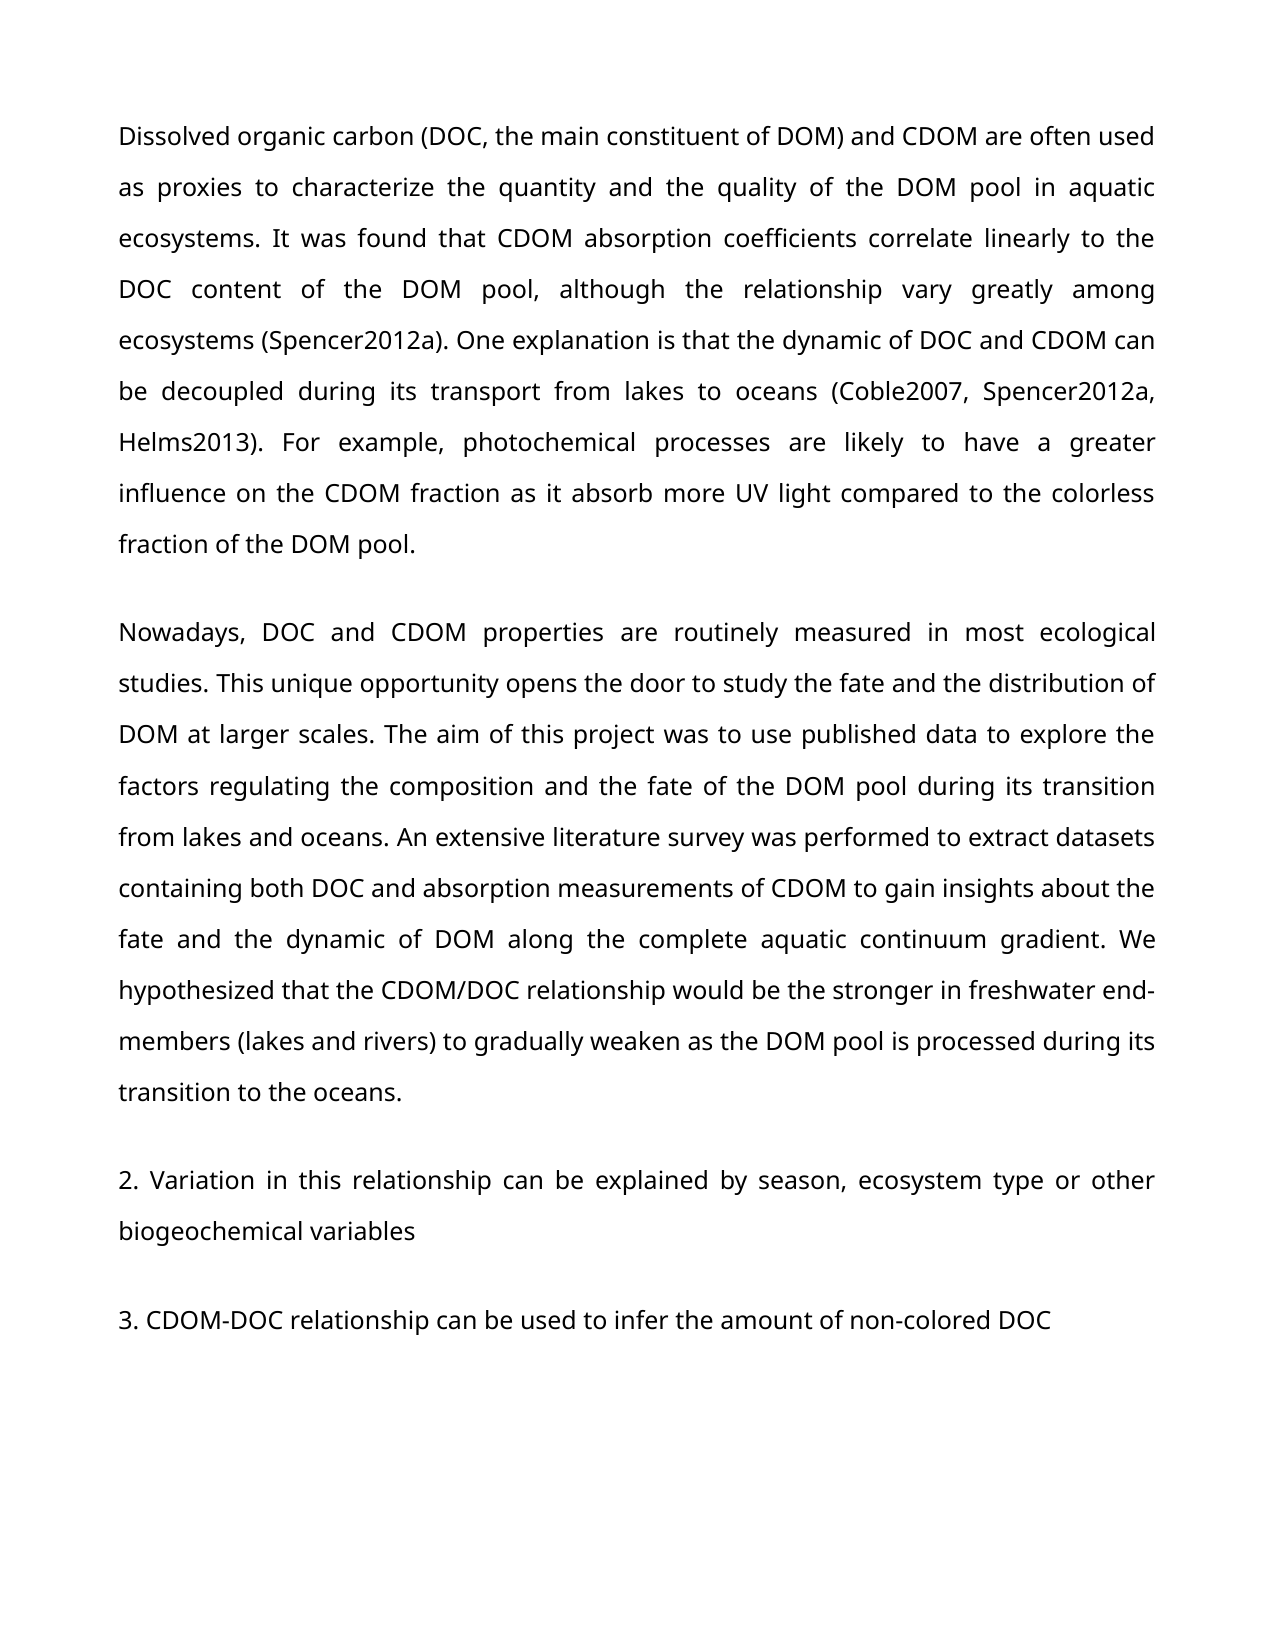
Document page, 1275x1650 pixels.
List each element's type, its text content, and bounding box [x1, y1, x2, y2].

text 3. CDOM-DOC relationship can be used to infer the amount of non-colored DOC [118, 1302, 1157, 1337]
text Dissolved organic carbon (DOC, the main constituent of DOM) and CDOM are often used as proxies to characterize the quantity and the quality of the DOM pool in aquatic ecosystems. It was found that CDOM absorption coefficients correlate linearly to the DOC content of the DOM pool, although the relationship vary greatly among ecosystems (Spencer2012a). One explanation is that the dynamic of DOC and CDOM can be decoupled during its transport from lakes to oceans (Coble2007, Spencer2012a, Helms2013). For example, photochemical processes are likely to have a greater influence on the CDOM fraction as it absorb more UV light compared to the colorless fraction of the DOM pool. [118, 118, 1157, 561]
text Nowadays, DOC and CDOM properties are routinely measured in most ecological studies. This unique opportunity opens the door to study the fate and the distribution of DOM at larger scales. The aim of this project was to use published data to explore the factors regulating the composition and the fate of the DOM pool during its transition from lakes and oceans. An extensive literature survey was performed to extract datasets containing both DOC and absorption measurements of CDOM to gain insights about the fate and the dynamic of DOM along the complete aquatic continuum gradient. We hypothesized that the CDOM/DOC relationship would be the stronger in freshwater end-members (lakes and rivers) to gradually weaken as the DOM pool is processed during its transition to the oceans. [118, 615, 1157, 1108]
text 2. Variation in this relationship can be explained by season, ecosystem type or other biogeochemical variables [118, 1163, 1157, 1248]
